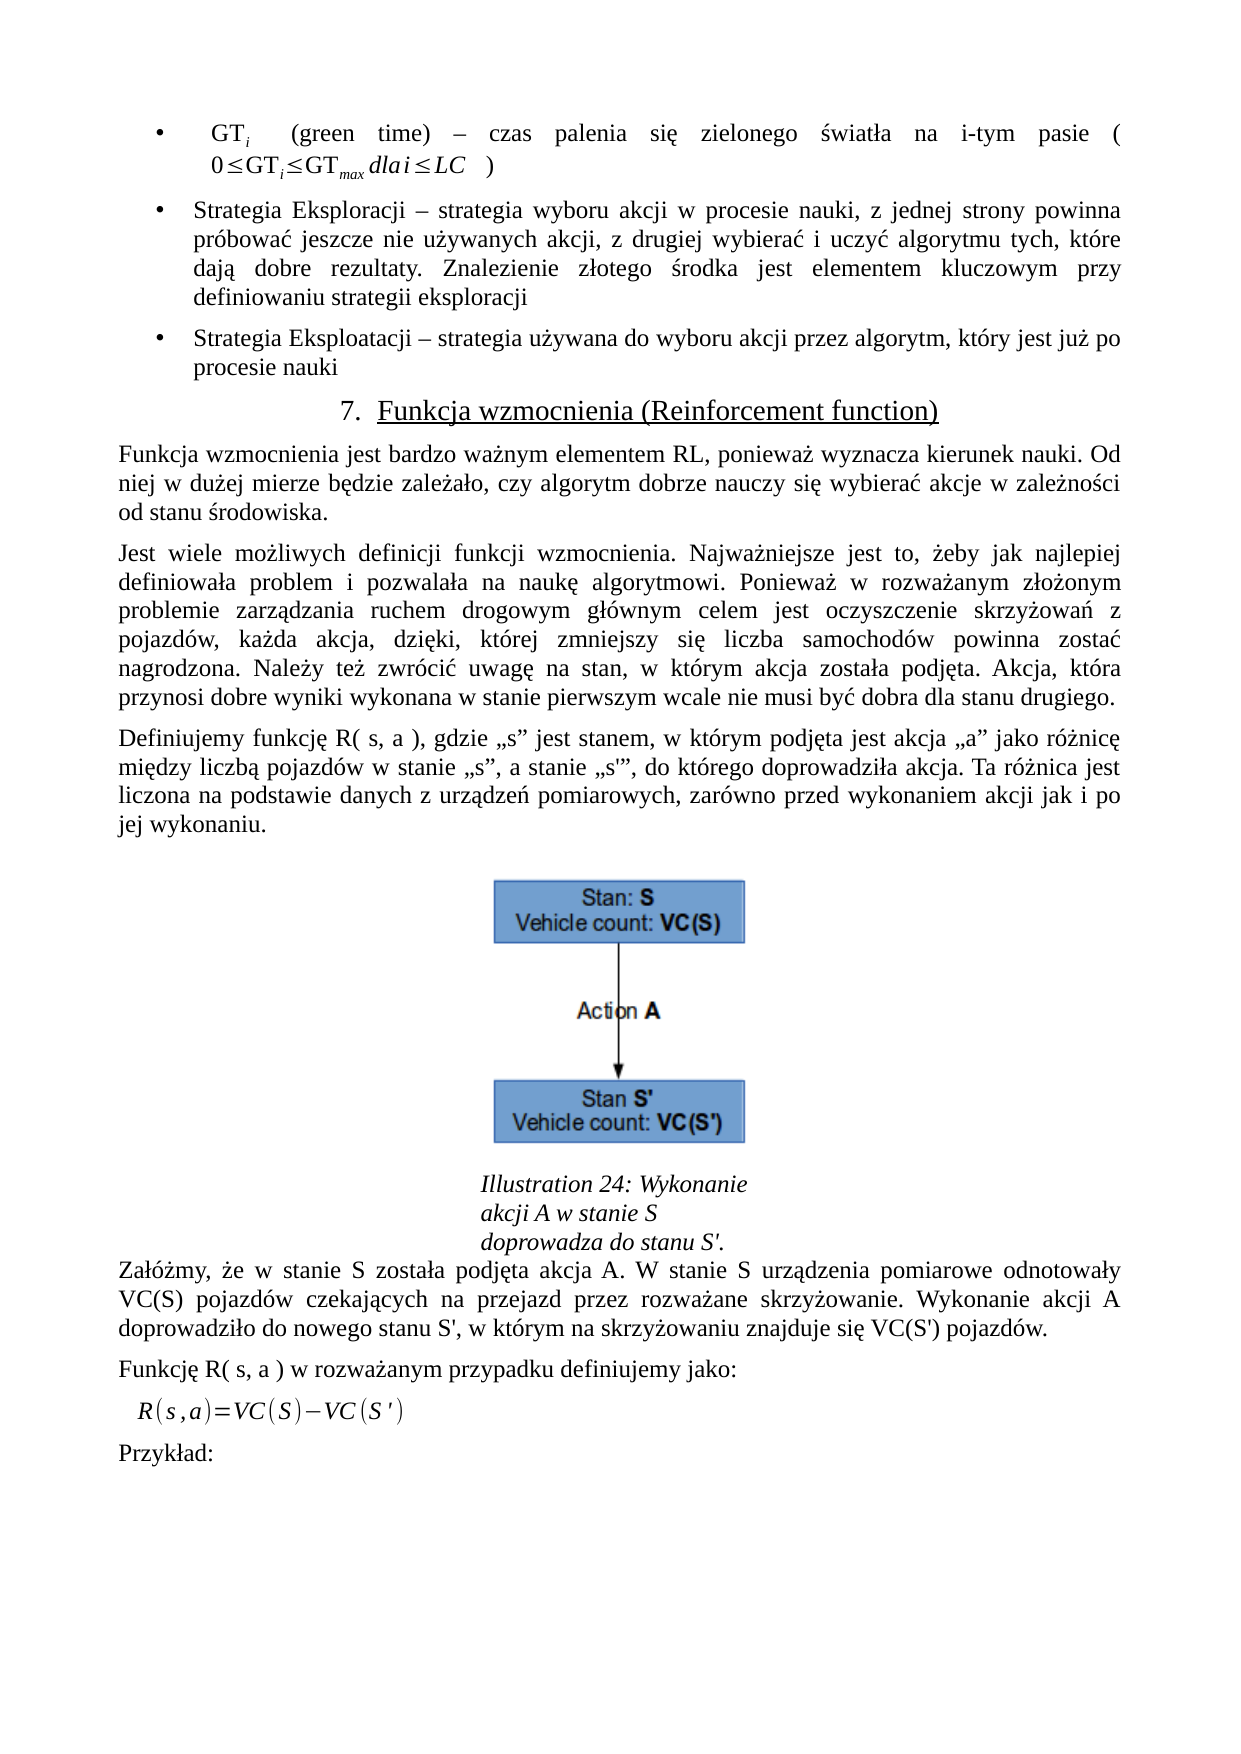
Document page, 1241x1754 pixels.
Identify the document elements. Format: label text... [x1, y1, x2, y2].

text Przykład: [118, 1438, 1122, 1467]
list Strategia Eksploracji – strategia wyboru akcji w procesie nauki, z jednej strony powinna próbować jeszcze nie używanych akcji, z drugiej wybierać i uczyć algorytmu tych, które dają dobre rezultaty. Znalezienie złotego środka jest elementem kluczowym przy definiowaniu strategii eksploracji [156, 196, 1122, 311]
list Strategia Eksploatacji – strategia używana do wyboru akcji przez algorytm, który jest już po procesie nauki [156, 323, 1122, 381]
text Definiujemy funkcję R( s, a ), gdzie „s” jest stanem, w którym podjęta jest akcja „a” jako różnicę między liczbą pojazdów w stanie „s”, a stanie „s'”, do którego doprowadziła akcja. Ta różnica jest liczona na podstawie danych z urządzeń pomiarowych, zarówno przed wykonaniem akcji jak i po jej wykonaniu. [118, 723, 1122, 838]
text Funkcję R( s, a ) w rozważanym przypadku definiujemy jako: [118, 1354, 1122, 1383]
picture [480, 863, 761, 1170]
list (green time) – czas palenia się zielonego światła na i-tym pasie () [156, 118, 1122, 183]
text Załóżmy, że w stanie S została podjęta akcja A. W stanie S urządzenia pomiarowe odnotowały VC(S) pojazdów czekających na przejazd przez rozważane skrzyżowanie. Wykonanie akcji A doprowadziło do nowego stanu S', w którym na skrzyżowaniu znajduje się VC(S') pojazdów. [118, 850, 1122, 1342]
text Jest wiele możliwych definicji funkcji wzmocnienia. Najważniejsze jest to, żeby jak najlepiej definiowała problem i pozwalała na naukę algorytmowi. Ponieważ w rozważanym złożonym problemie zarządzania ruchem drogowym głównym celem jest oczyszczenie skrzyżowań z pojazdów, każda akcja, dzięki, której zmniejszy się liczba samochodów powinna zostać nagrodzona. Należy też zwrócić uwagę na stan, w którym akcja została podjęta. Akcja, która przynosi dobre wyniki wykonana w stanie pierwszym wcale nie musi być dobra dla stanu drugiego. [118, 538, 1122, 710]
list Funkcja wzmocnienia (Reinforcement function) [156, 393, 1122, 427]
text Funkcja wzmocnienia jest bardzo ważnym elementem RL, ponieważ wyznacza kierunek nauki. Od niej w dużej mierze będzie zależało, czy algorytm dobrze nauczy się wybierać akcje w zależności od stanu środowiska. [118, 439, 1122, 525]
text Illustration 24: Wykonanie akcji A w stanie S doprowadza do stanu S'. [480, 1170, 760, 1256]
